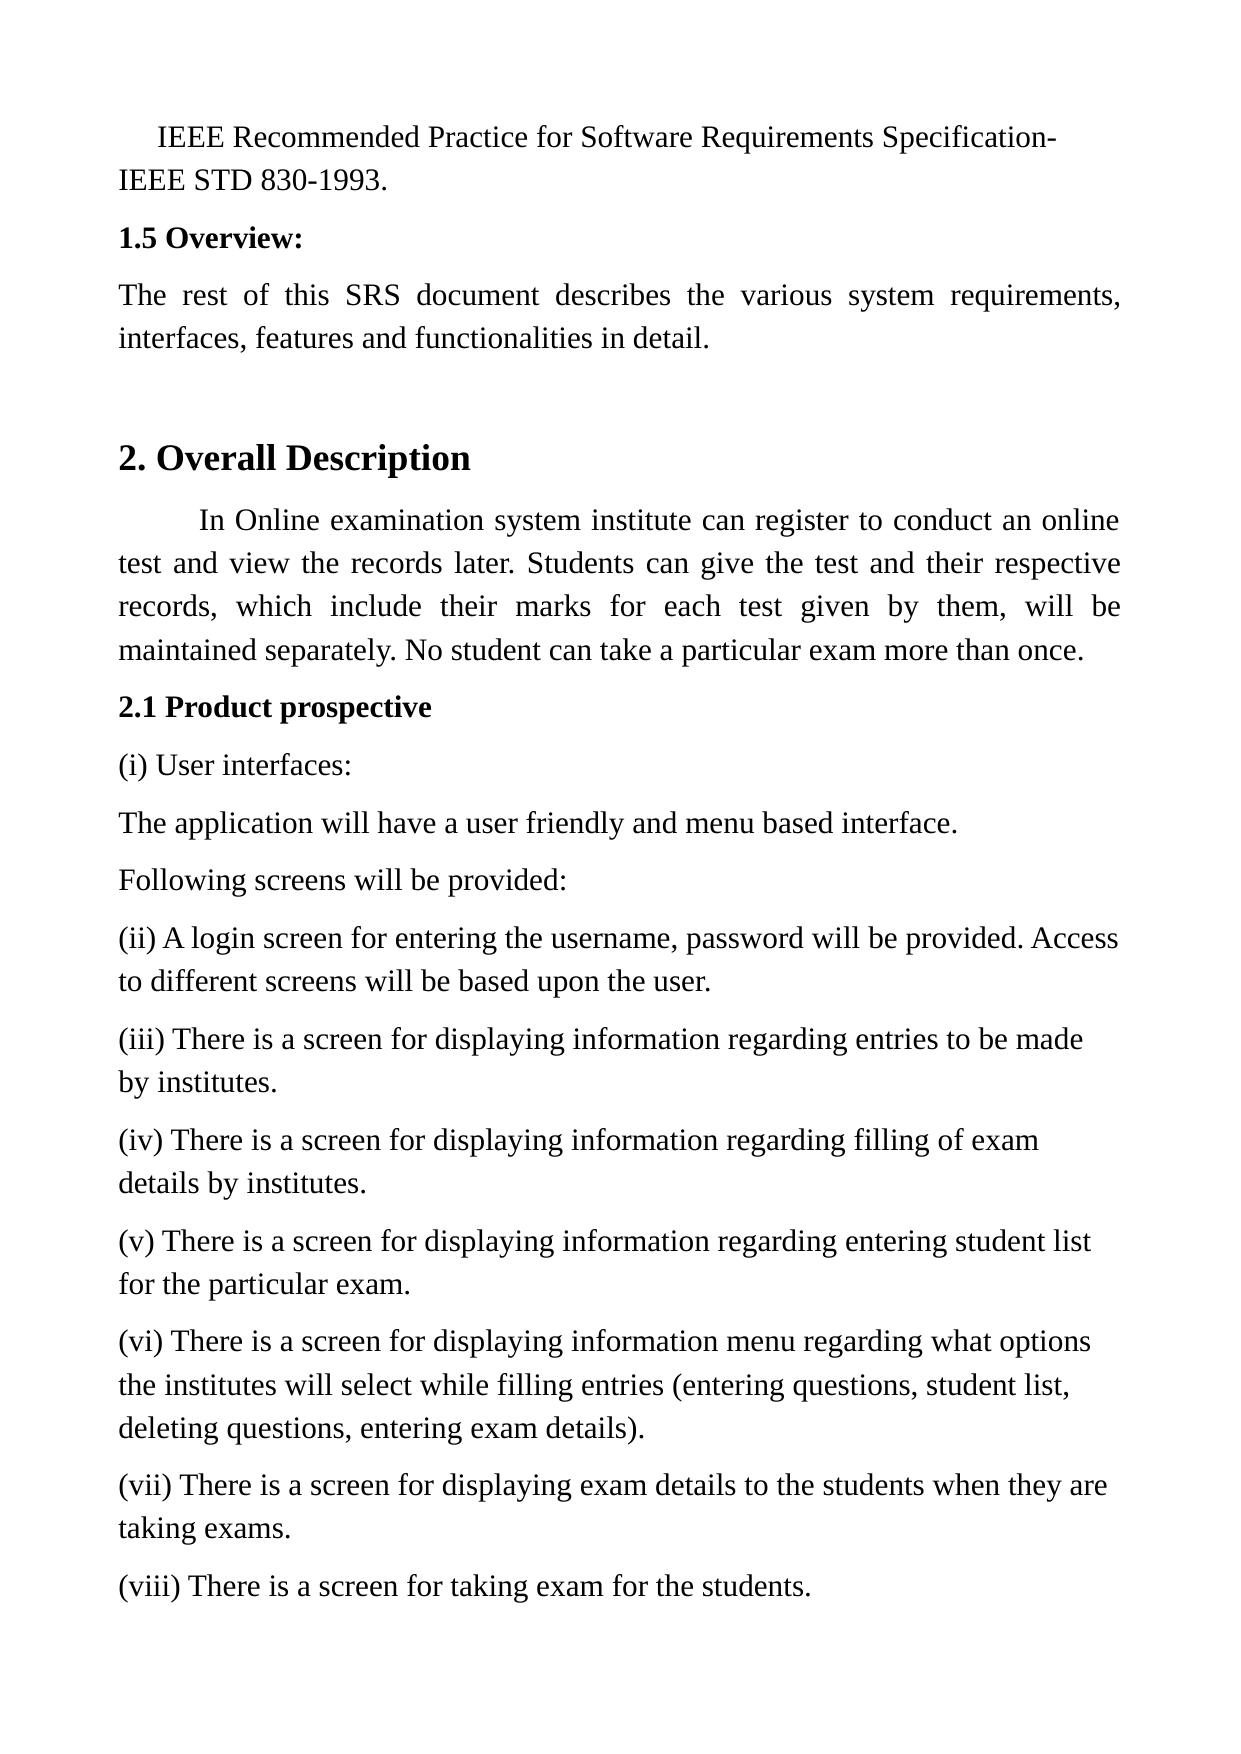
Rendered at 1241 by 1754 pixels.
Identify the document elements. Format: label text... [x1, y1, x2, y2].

text (iv) There is a screen for displaying information regarding filling of exam details by institutes. [118, 1121, 1122, 1200]
text (vii) There is a screen for displaying exam details to the students when they are taking exams. [118, 1467, 1122, 1546]
text (v) There is a screen for displaying information regarding entering student list for the particular exam. [118, 1222, 1122, 1301]
text The rest of this SRS document describes the various system requirements, interfaces, features and functionalities in detail. [118, 277, 1122, 356]
text (vi) There is a screen for displaying information menu regarding what options the institutes will select while filling entries (entering questions, student list, deleting questions, entering exam details). [118, 1323, 1122, 1445]
text 1.5 Overview: [118, 219, 1122, 255]
text 2.1 Product prospective [118, 688, 1122, 724]
text (ii) A login screen for entering the username, password will be provided. Access to different screens will be based upon the user. [118, 919, 1122, 998]
text The application will have a user friendly and menu based interface. [118, 804, 1122, 840]
text (viii) There is a screen for taking exam for the students. [118, 1567, 1122, 1603]
text (i) User interfaces: [118, 746, 1122, 782]
text 2. Overall Description [118, 435, 1122, 478]
text IEEE Recommended Practice for Software Requirements Specification- IEEE STD 830-1993. [118, 118, 1122, 197]
text Following screens will be provided: [118, 862, 1122, 898]
text (iii) There is a screen for displaying information regarding entries to be made by institutes. [118, 1020, 1122, 1099]
text In Online examination system institute can register to conduct an online test and view the records later. Students can give the test and their respective records, which include their marks for each test given by them, will be maintained separately. No student can take a particular exam more than once. [118, 501, 1122, 667]
